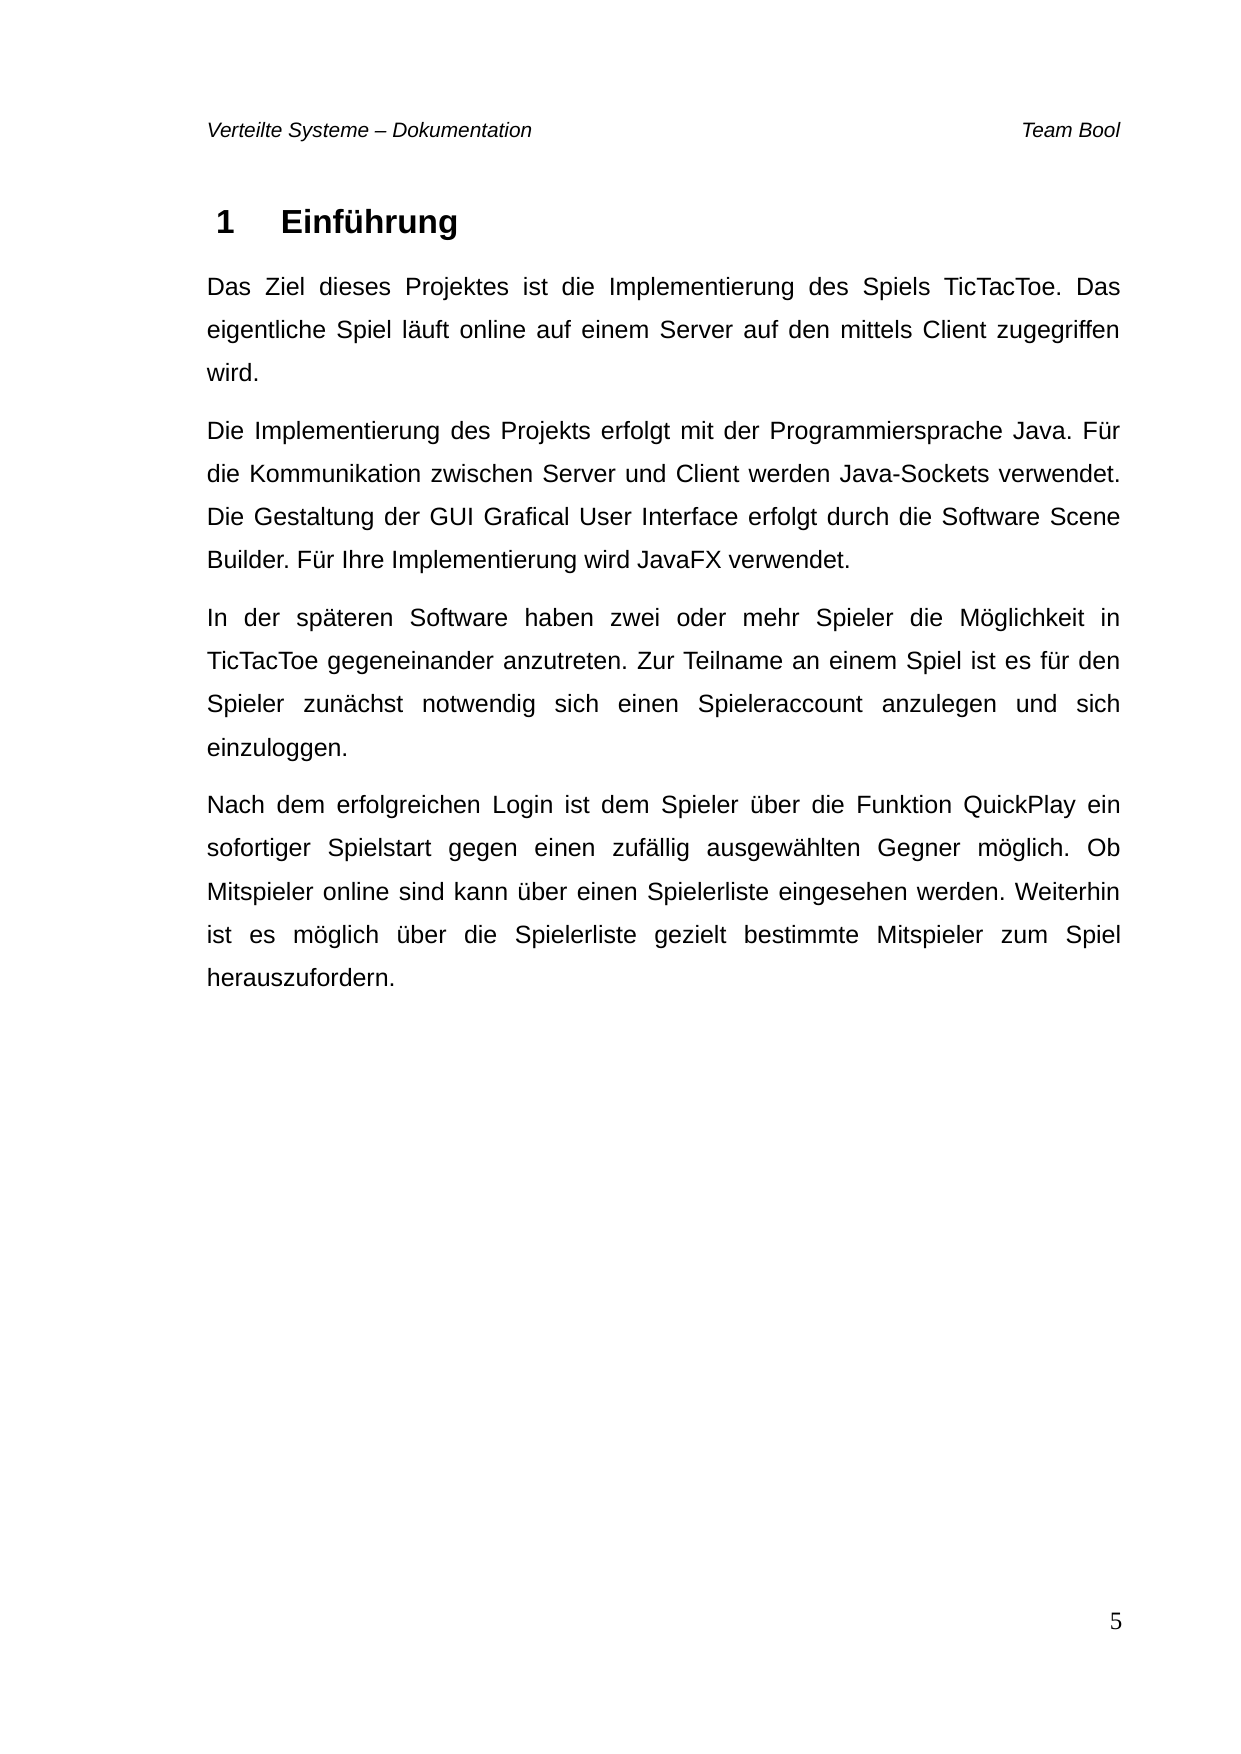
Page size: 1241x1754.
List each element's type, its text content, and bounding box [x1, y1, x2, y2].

text In der späteren Software haben zwei oder mehr Spieler die Möglichkeit in TicTacToe gegeneinander anzutreten. Zur Teilname an einem Spiel ist es für den Spieler zunächst notwendig sich einen Spieleraccount anzulegen und sich einzuloggen. [207, 603, 1122, 761]
text Nach dem erfolgreichen Login ist dem Spieler über die Funktion QuickPlay ein sofortiger Spielstart gegen einen zufällig ausgewählten Gegner möglich. Ob Mitspieler online sind kann über einen Spielerliste eingesehen werden. Weiterhin ist es möglich über die Spielerliste gezielt bestimmte Mitspieler zum Spiel herauszufordern. [207, 790, 1122, 992]
text Die Implementierung des Projekts erfolgt mit der Programmiersprache Java. Für die Kommunikation zwischen Server und Client werden Java-Sockets verwendet. Die Gestaltung der GUI Grafical User Interface erfolgt durch die Software Scene Builder. Für Ihre Implementierung wird JavaFX verwendet. [207, 416, 1122, 574]
subtitle Einführung [207, 202, 1122, 241]
text Das Ziel dieses Projektes ist die Implementierung des Spiels TicTacToe. Das eigentliche Spiel läuft online auf einem Server auf den mittels Client zugegriffen wird. [207, 272, 1122, 387]
